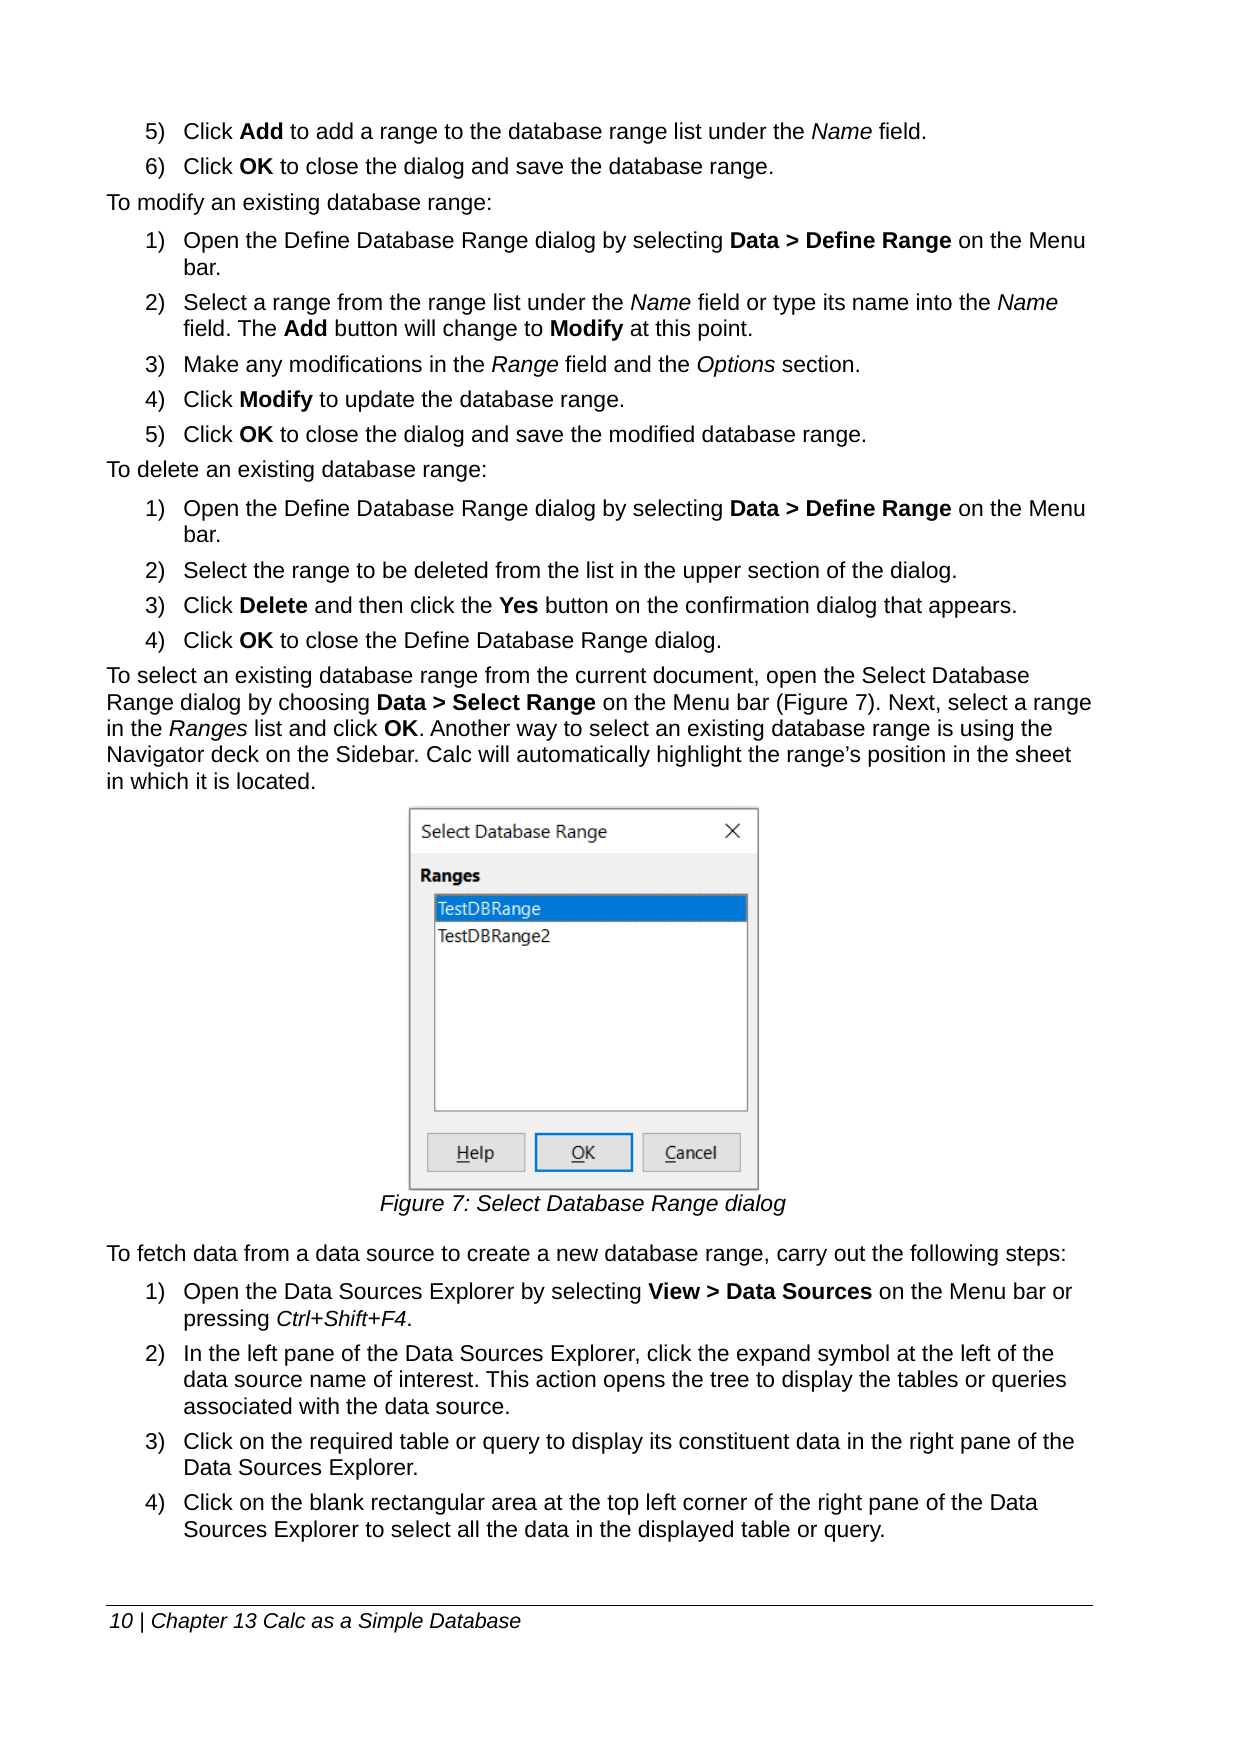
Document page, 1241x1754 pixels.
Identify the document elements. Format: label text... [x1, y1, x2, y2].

text To modify an existing database range: [106, 188, 1093, 215]
list Select the range to be deleted from the list in the upper section of the dialog. [165, 557, 1093, 583]
list Click on the required table or query to display its constituent data in the right pane of the Data Sources Explorer. [165, 1428, 1093, 1481]
list Open the Define Database Range dialog by selecting Data > Define Range on the Menu bar. [165, 495, 1093, 548]
text To delete an existing database range: [106, 456, 1093, 482]
list Click OK to close the dialog and save the database range. [165, 153, 1093, 180]
list Click Add to add a range to the database range list under the Name field. [165, 118, 1093, 144]
list Click Modify to update the database range. [165, 386, 1093, 412]
list Open the Define Database Range dialog by selecting Data > Define Range on the Menu bar. [165, 227, 1093, 280]
list Click Delete and then click the Yes button on the confirmation dialog that appears. [165, 592, 1093, 618]
list Click on the blank rectangular area at the top left corner of the right pane of the Data Sources Explorer to select all the data in the displayed table or query. [165, 1489, 1093, 1542]
list Click OK to close the Define Database Range dialog. [165, 627, 1093, 653]
picture [407, 806, 760, 1191]
text To select an existing database range from the current document, open the Select Database Range dialog by choosing Data > Select Range on the Menu bar (Figure 7). Next, select a range in the Ranges list and click OK. Another way to select an existing database range is using the Navigator deck on the Sidebar. Calc will automatically highlight the range’s position in the sheet in which it is located. [106, 662, 1093, 794]
list In the left pane of the Data Sources Explorer, click the expand symbol at the left of the data source name of interest. This action opens the tree to display the tables or queries associated with the data source. [165, 1340, 1093, 1419]
list Open the Data Sources Explorer by selecting View > Data Sources on the Menu bar or pressing Ctrl+Shift+F4. [165, 1278, 1093, 1331]
list Select a range from the range list under the Name field or type its name into the Name field. The Add button will change to Modify at this point. [165, 289, 1093, 342]
text Figure 7: Select Database Range dialog [379, 806, 819, 1217]
list Click OK to close the dialog and save the modified database range. [165, 421, 1093, 447]
list Make any modifications in the Range field and the Options section. [165, 351, 1093, 377]
text To fetch data from a data source to create a new database range, carry out the following steps: [106, 1239, 1093, 1266]
